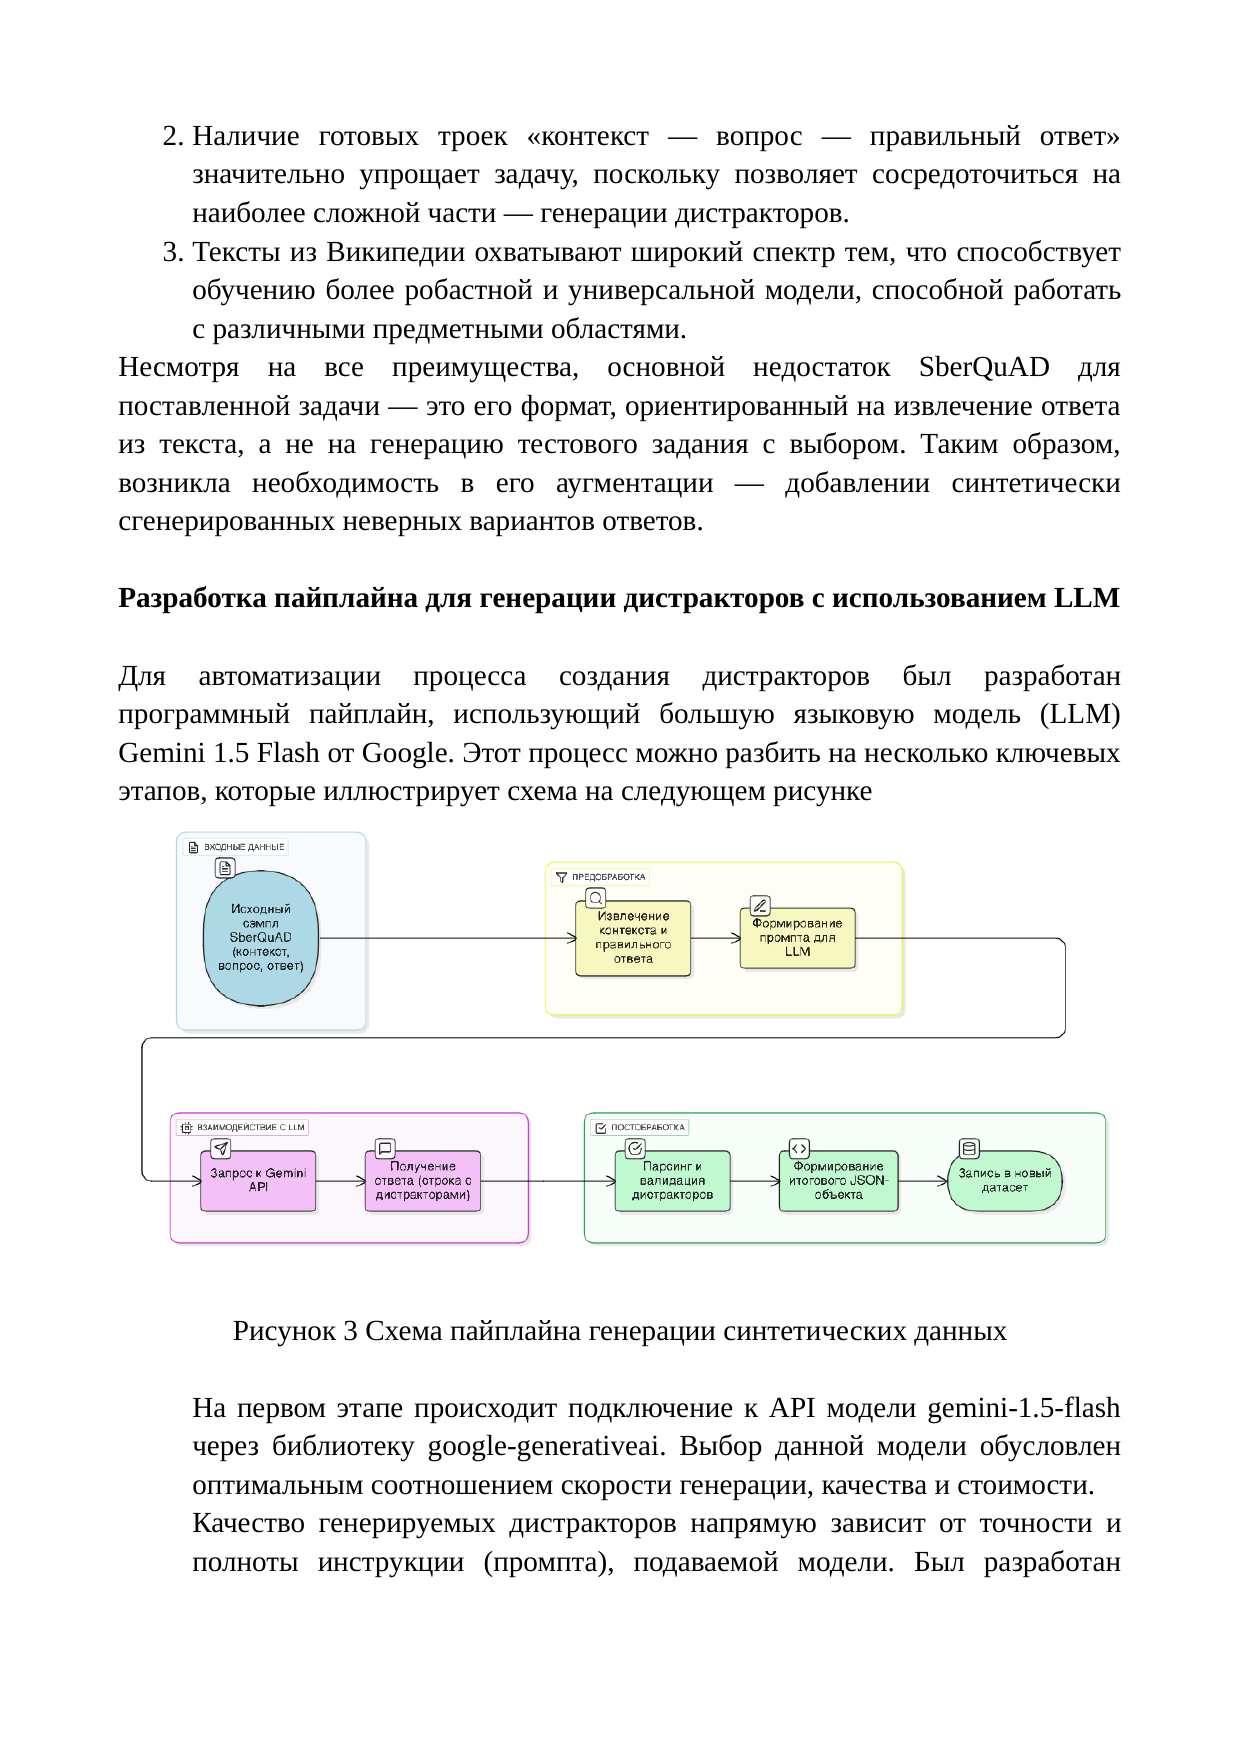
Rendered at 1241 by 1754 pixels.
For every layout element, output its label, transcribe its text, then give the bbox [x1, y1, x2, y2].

list Тексты из Википедии охватывают широкий спектр тем, что способствует обучению более робастной и универсальной модели, способной работать с различными предметными областями. [162, 234, 1122, 344]
subtitle Разработка пайплайна для генерации дистракторов с использованием LLM [118, 581, 1122, 614]
list Наличие готовых троек «контекст — вопрос — правильный ответ» значительно упрощает задачу, поскольку позволяет сосредоточиться на наиболее сложной части — генерации дистракторов. [162, 118, 1122, 229]
list Качество генерируемых дистракторов напрямую зависит от точности и полноты инструкции (промпта), подаваемой модели. Был разработан [162, 1506, 1122, 1578]
list На первом этапе происходит подключение к API модели gemini-1.5-flash через библиотеку google-generativeai. Выбор данной модели обусловлен оптимальным соотношением скорости генерации, качества и стоимости. [162, 1390, 1122, 1501]
text Для автоматизации процесса создания дистракторов был разработан программный пайплайн, использующий большую языковую модель (LLM) Gemini 1.5 Flash от Google. Этот процесс можно разбить на несколько ключевых этапов, которые иллюстрирует схема на следующем рисунке [118, 658, 1122, 807]
text Несмотря на все преимущества, основной недостаток SberQuAD для поставленной задачи — это его формат, ориентированный на извлечение ответа из текста, а не на генерацию тестового задания с выбором. Таким образом, возникла необходимость в его аугментации — добавлении синтетически сгенерированных неверных вариантов ответов. [118, 349, 1122, 537]
text Рисунок 3 Схема пайплайна генерации синтетических данных [118, 1313, 1122, 1346]
picture [121, 811, 1119, 1270]
